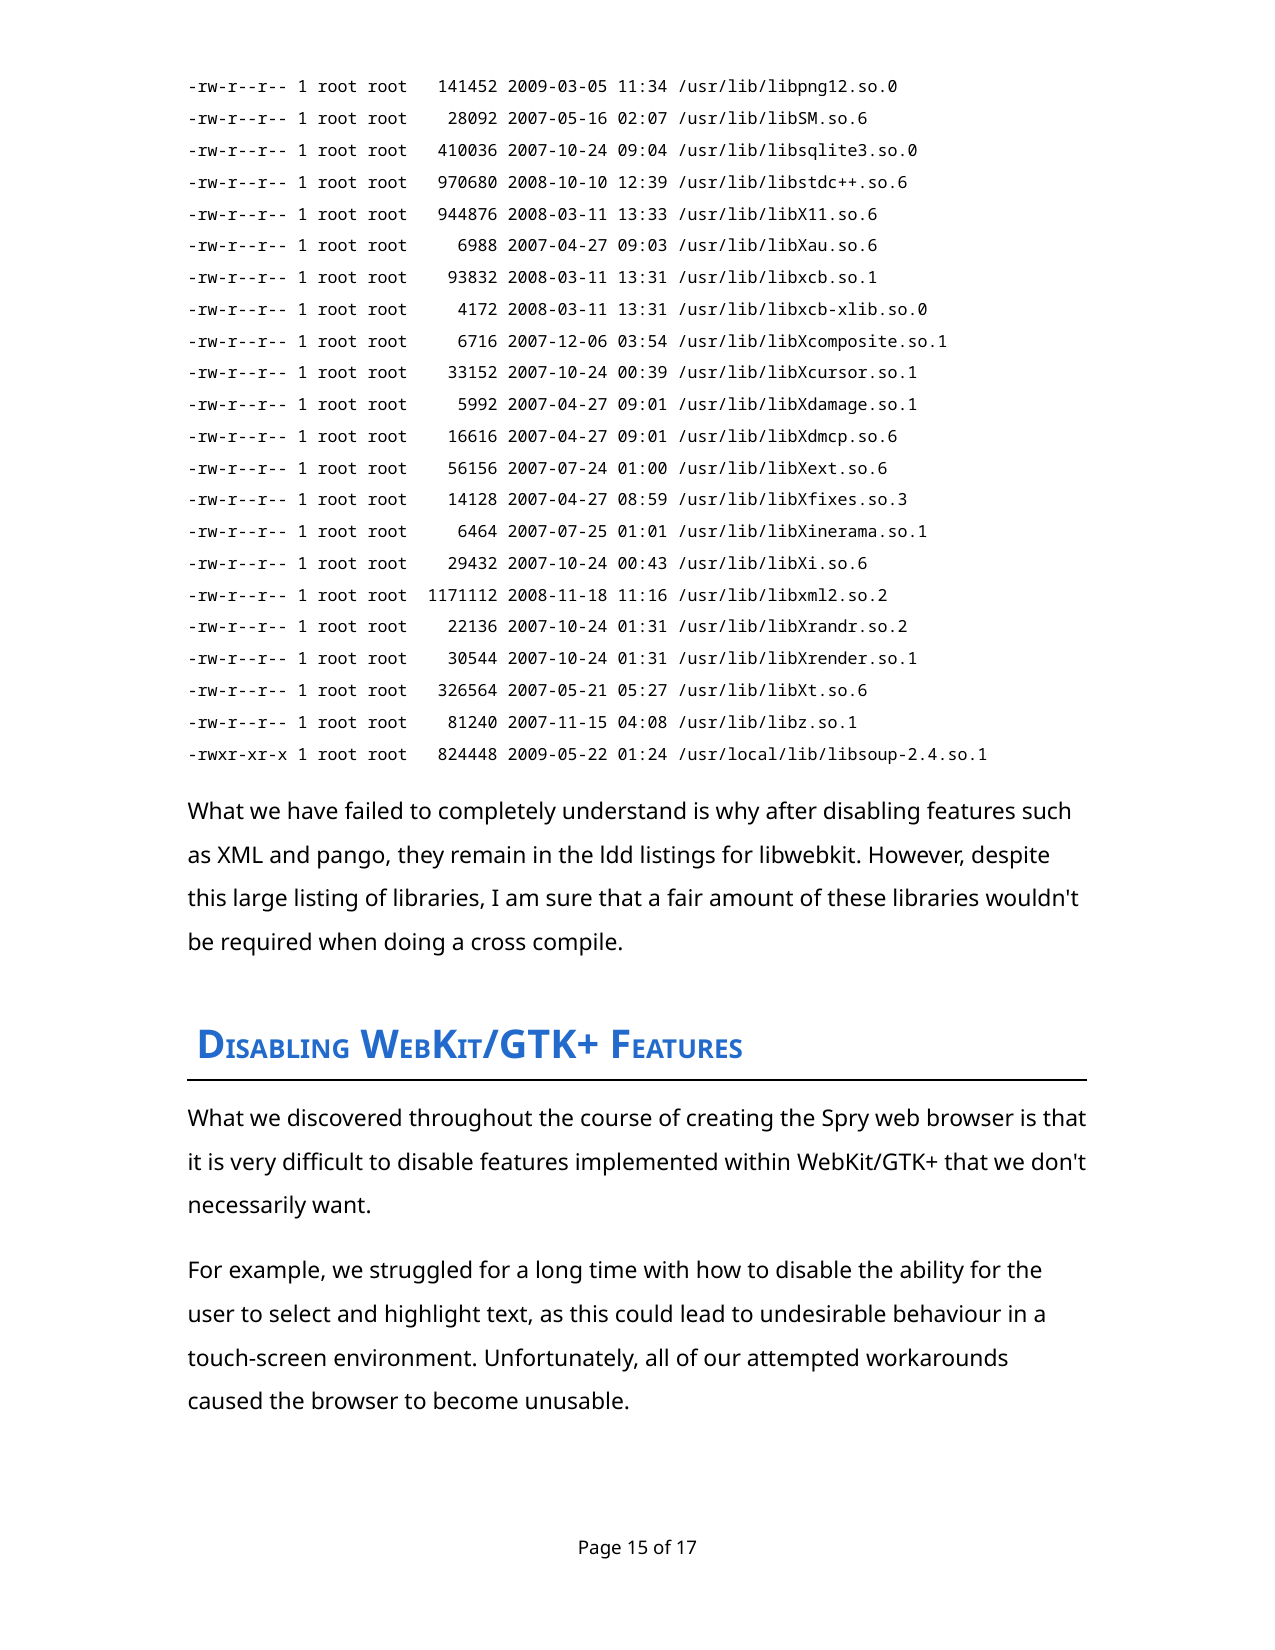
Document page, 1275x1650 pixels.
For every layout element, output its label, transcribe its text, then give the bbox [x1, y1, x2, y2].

text What we discovered throughout the course of creating the Spry web browser is that it is very difficult to disable features implemented within WebKit/GTK+ that we don't necessarily want. [187, 1102, 1087, 1221]
text -rw-r--r-- 1 root root 141452 2009-03-05 11:34 /usr/lib/libpng12.so.0 -rw-r--r-- 1 root root 28092 2007-05-16 02:07 /usr/lib/libSM.so.6 -rw-r--r-- 1 root root 410036 2007-10-24 09:04 /usr/lib/libsqlite3.so.0 -rw-r--r-- 1 root root 970680 2008-10-10 12:39 /usr/lib/libstdc++.so.6 -rw-r--r-- 1 root root 944876 2008-03-11 13:33 /usr/lib/libX11.so.6 -rw-r--r-- 1 root root 6988 2007-04-27 09:03 /usr/lib/libXau.so.6 -rw-r--r-- 1 root root 93832 2008-03-11 13:31 /usr/lib/libxcb.so.1 -rw-r--r-- 1 root root 4172 2008-03-11 13:31 /usr/lib/libxcb-xlib.so.0 -rw-r--r-- 1 root root 6716 2007-12-06 03:54 /usr/lib/libXcomposite.so.1 -rw-r--r-- 1 root root 33152 2007-10-24 00:39 /usr/lib/libXcursor.so.1 -rw-r--r-- 1 root root 5992 2007-04-27 09:01 /usr/lib/libXdamage.so.1 -rw-r--r-- 1 root root 16616 2007-04-27 09:01 /usr/lib/libXdmcp.so.6 -rw-r--r-- 1 root root 56156 2007-07-24 01:00 /usr/lib/libXext.so.6 -rw-r--r-- 1 root root 14128 2007-04-27 08:59 /usr/lib/libXfixes.so.3 -rw-r--r-- 1 root root 6464 2007-07-25 01:01 /usr/lib/libXinerama.so.1 -rw-r--r-- 1 root root 29432 2007-10-24 00:43 /usr/lib/libXi.so.6 -rw-r--r-- 1 root root 1171112 2008-11-18 11:16 /usr/lib/libxml2.so.2 -rw-r--r-- 1 root root 22136 2007-10-24 01:31 /usr/lib/libXrandr.so.2 -rw-r--r-- 1 root root 30544 2007-10-24 01:31 /usr/lib/libXrender.so.1 -rw-r--r-- 1 root root 326564 2007-05-21 05:27 /usr/lib/libXt.so.6 -rw-r--r-- 1 root root 81240 2007-11-15 04:08 /usr/lib/libz.so.1 -rwxr-xr-x 1 root root 824448 2009-05-22 01:24 /usr/local/lib/libsoup-2.4.so.1 [187, 75, 1087, 765]
text What we have failed to completely understand is why after disabling features such as XML and pango, they remain in the ldd listings for libwebkit. However, despite this large listing of libraries, I am sure that a fair amount of these libraries wouldn't be required when doing a cross compile. [187, 795, 1087, 957]
text For example, we struggled for a long time with how to disable the ability for the user to select and highlight text, as this could lead to undesirable behaviour in a touch-screen environment. Unfortunately, all of our attempted workarounds caused the browser to become unusable. [187, 1254, 1087, 1416]
subtitle Disabling WebKit/GTK+ Features [187, 1007, 1087, 1079]
